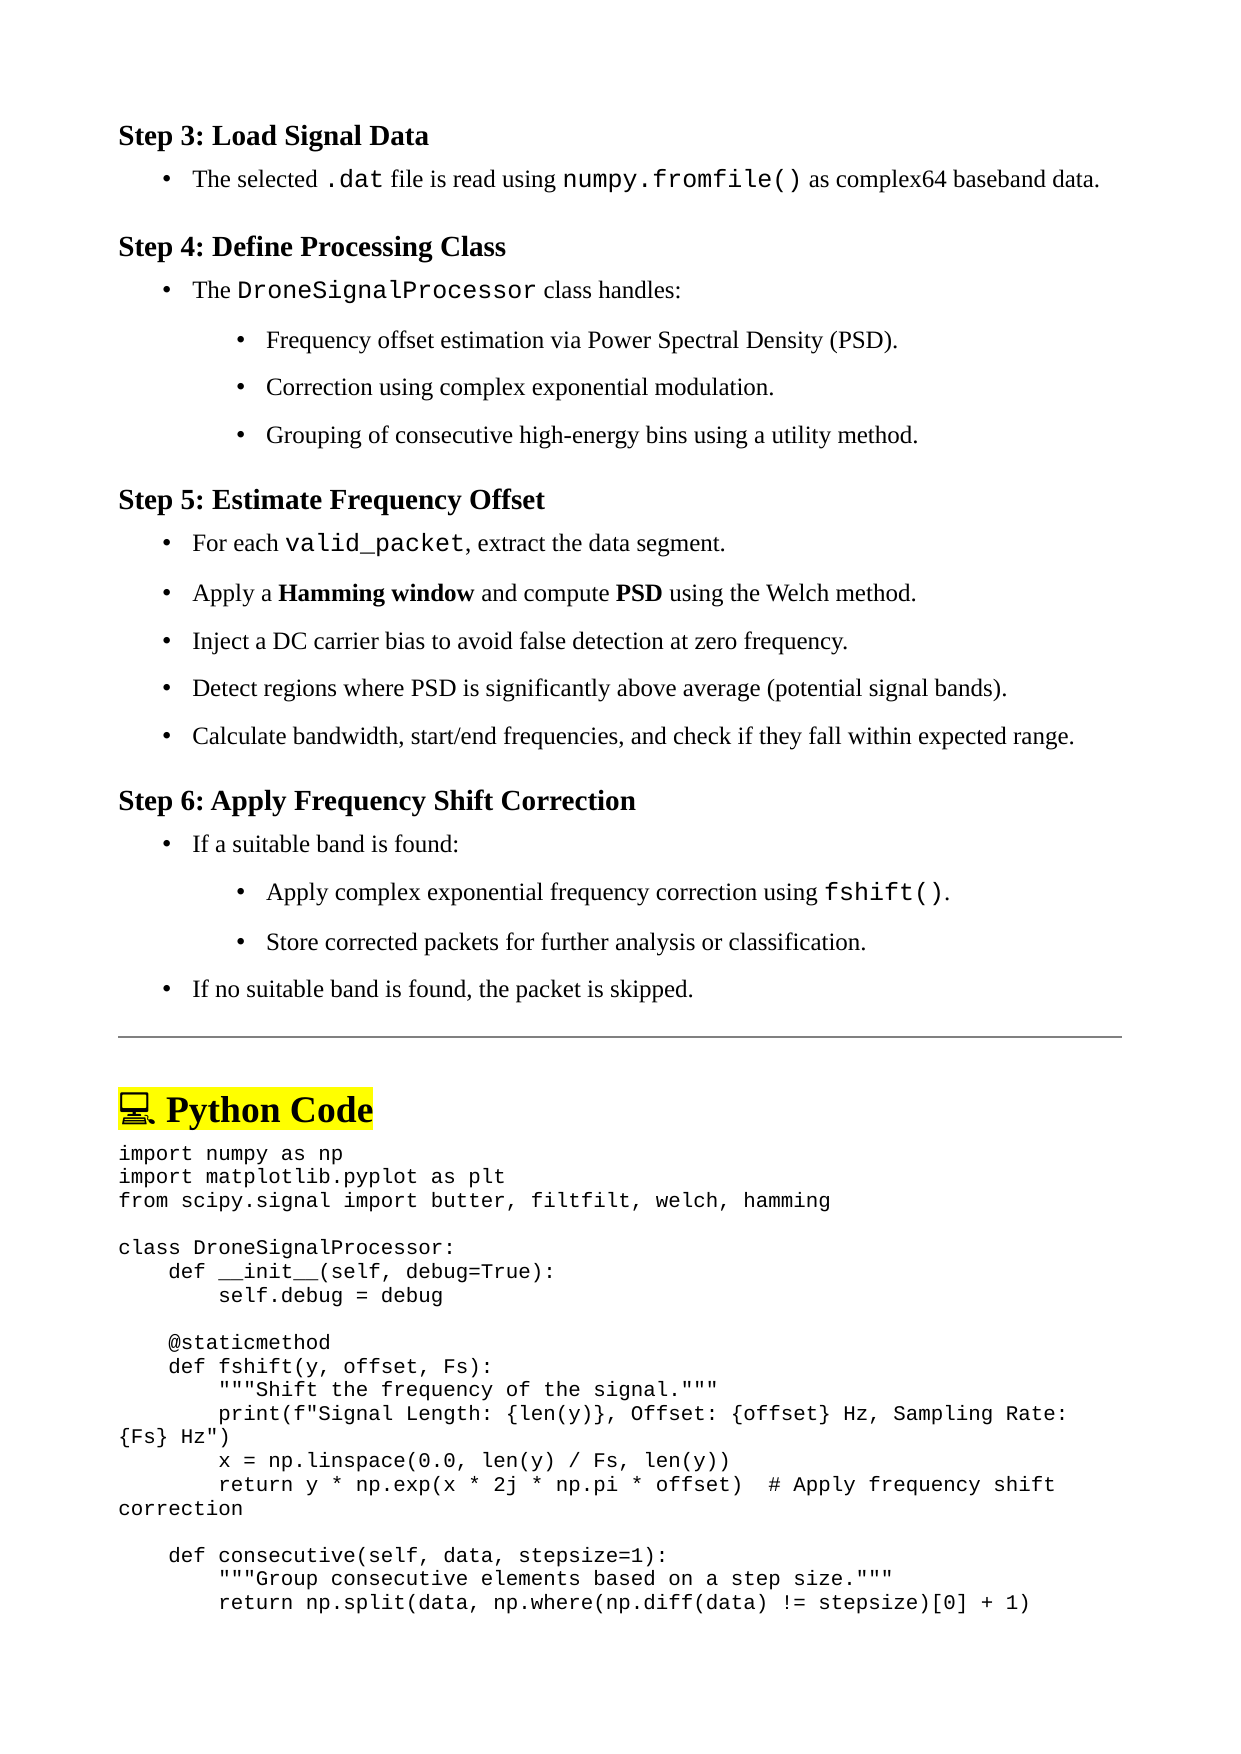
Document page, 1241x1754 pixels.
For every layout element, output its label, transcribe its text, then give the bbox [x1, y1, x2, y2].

subtitle Step 6: Apply Frequency Shift Correction [118, 783, 1122, 817]
text return y * np.exp(x * 2j * np.pi * offset) # Apply frequency shift correction [118, 1474, 1122, 1521]
text class DroneSignalProcessor: [118, 1237, 1122, 1261]
text print(f"Signal Length: {len(y)}, Offset: {offset} Hz, Sampling Rate: {Fs} Hz") [118, 1403, 1122, 1450]
subtitle Step 5: Estimate Frequency Offset [118, 482, 1122, 516]
list Apply complex exponential frequency correction using fshift(). [236, 877, 1122, 908]
list Detect regions where PSD is significantly above average (potential signal bands). [162, 673, 1122, 702]
text self.debug = debug [118, 1285, 1122, 1308]
list Frequency offset estimation via Power Spectral Density (PSD). [236, 325, 1122, 353]
text x = np.linspace(0.0, len(y) / Fs, len(y)) [118, 1450, 1122, 1474]
text from scipy.signal import butter, filtfilt, welch, hamming [118, 1190, 1122, 1214]
list Grouping of consecutive high-energy bins using a utility method. [236, 420, 1122, 449]
text @staticmethod [118, 1332, 1122, 1356]
text """Group consecutive elements based on a step size.""" [118, 1568, 1122, 1592]
list Calculate bandwidth, start/end frequencies, and check if they fall within expected range. [162, 721, 1122, 750]
list Inject a DC carrier bias to avoid false detection at zero frequency. [162, 626, 1122, 654]
subtitle 💻 Python Code [118, 1087, 1122, 1130]
list For each valid_packet, extract the data segment. [162, 528, 1122, 559]
text """Shift the frequency of the signal.""" [118, 1379, 1122, 1403]
list Apply a Hamming window and compute PSD using the Welch method. [162, 578, 1122, 607]
text def __init__(self, debug=True): [118, 1261, 1122, 1285]
list The DroneSignalProcessor class handles: [162, 275, 1122, 306]
list If a suitable band is found: [162, 829, 1122, 858]
subtitle Step 3: Load Signal Data [118, 118, 1122, 152]
list The selected .dat file is read using numpy.fromfile() as complex64 baseband data. [162, 164, 1122, 195]
text return np.split(data, np.where(np.diff(data) != stepsize)[0] + 1) [118, 1592, 1122, 1616]
subtitle Step 4: Define Processing Class [118, 229, 1122, 262]
list Correction using complex exponential modulation. [236, 372, 1122, 401]
text import numpy as np [118, 1143, 1122, 1166]
text def fshift(y, offset, Fs): [118, 1356, 1122, 1379]
text def consecutive(self, data, stepsize=1): [118, 1545, 1122, 1568]
list If no suitable band is found, the packet is skipped. [162, 974, 1122, 1003]
list Store corrected packets for further analysis or classification. [236, 927, 1122, 956]
text import matplotlib.pyplot as plt [118, 1166, 1122, 1190]
